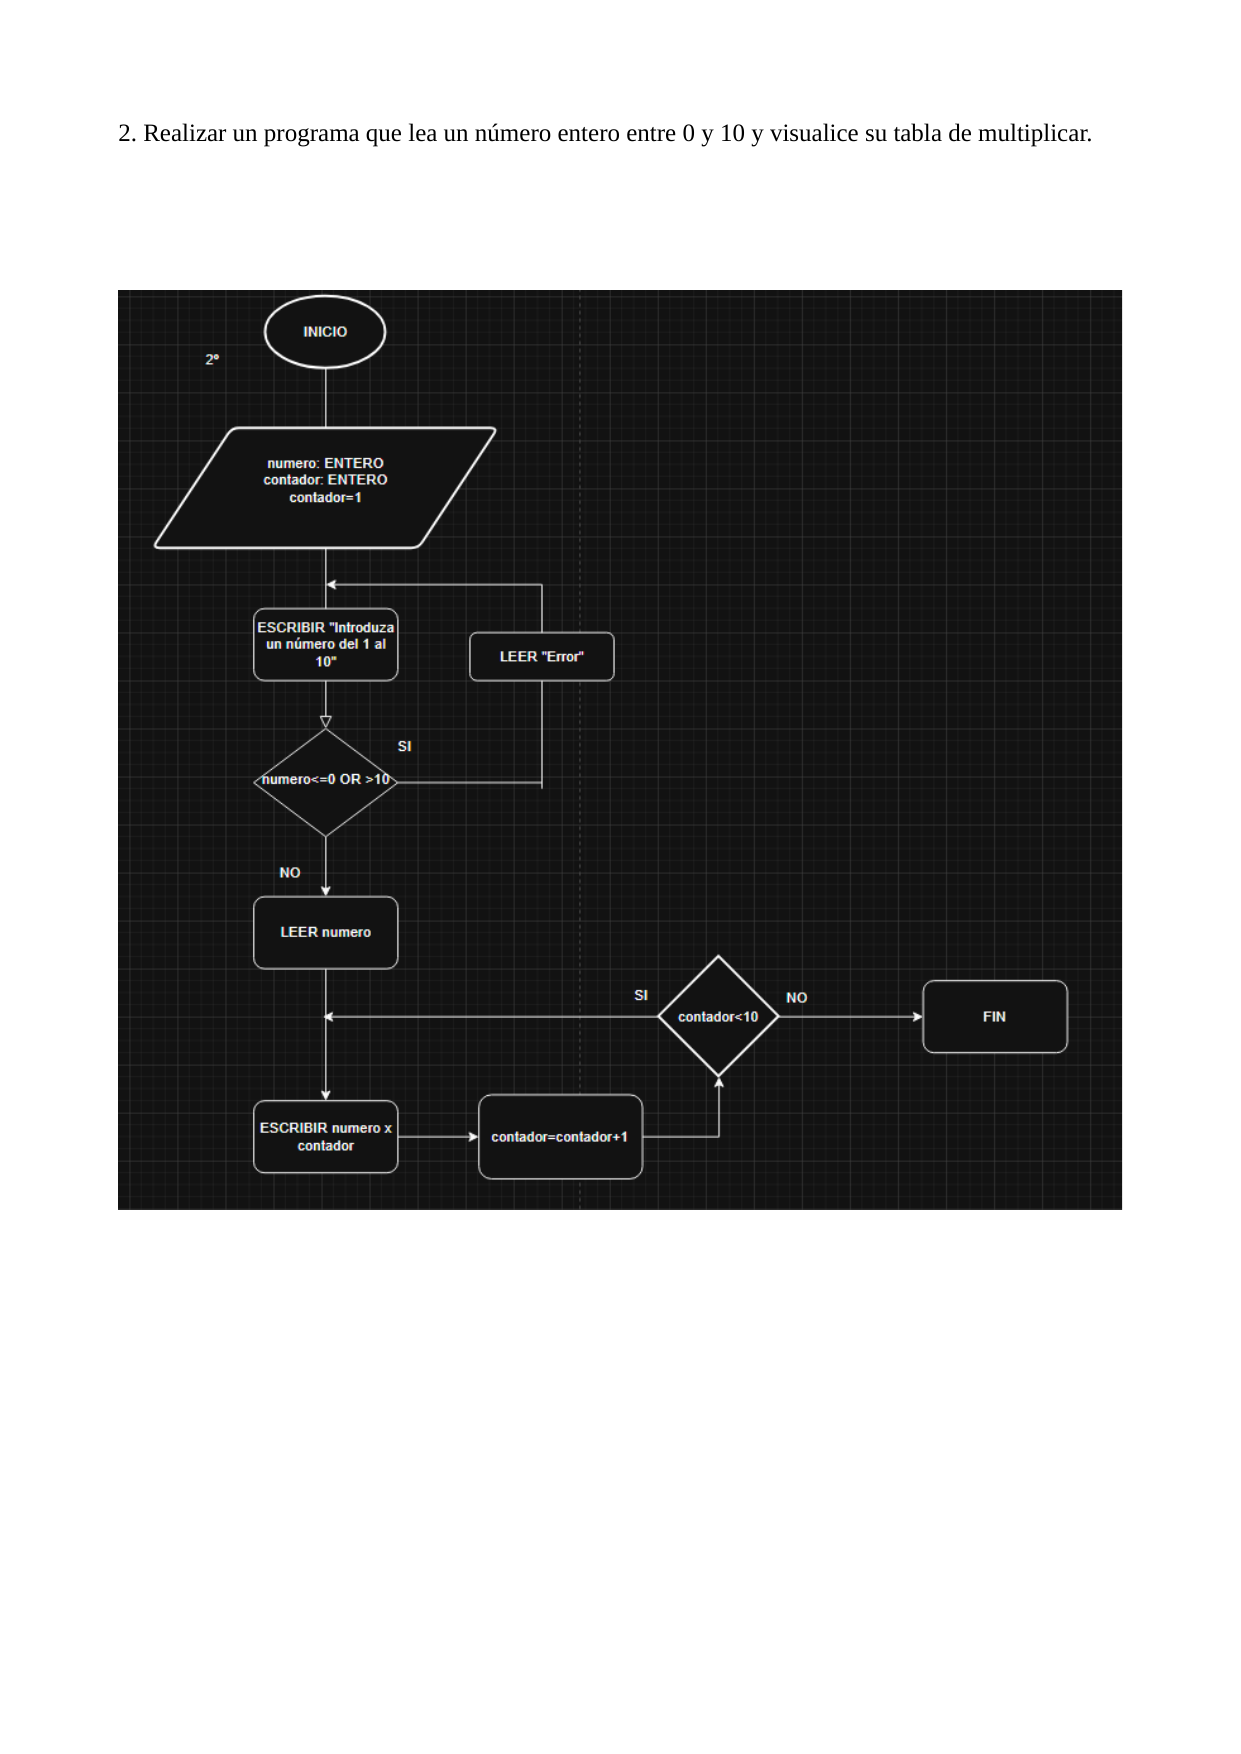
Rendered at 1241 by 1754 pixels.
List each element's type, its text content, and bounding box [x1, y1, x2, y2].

picture [118, 290, 1123, 1210]
text 2. Realizar un programa que lea un número entero entre 0 y 10 y visualice su tabla de multiplicar. [118, 118, 1122, 147]
